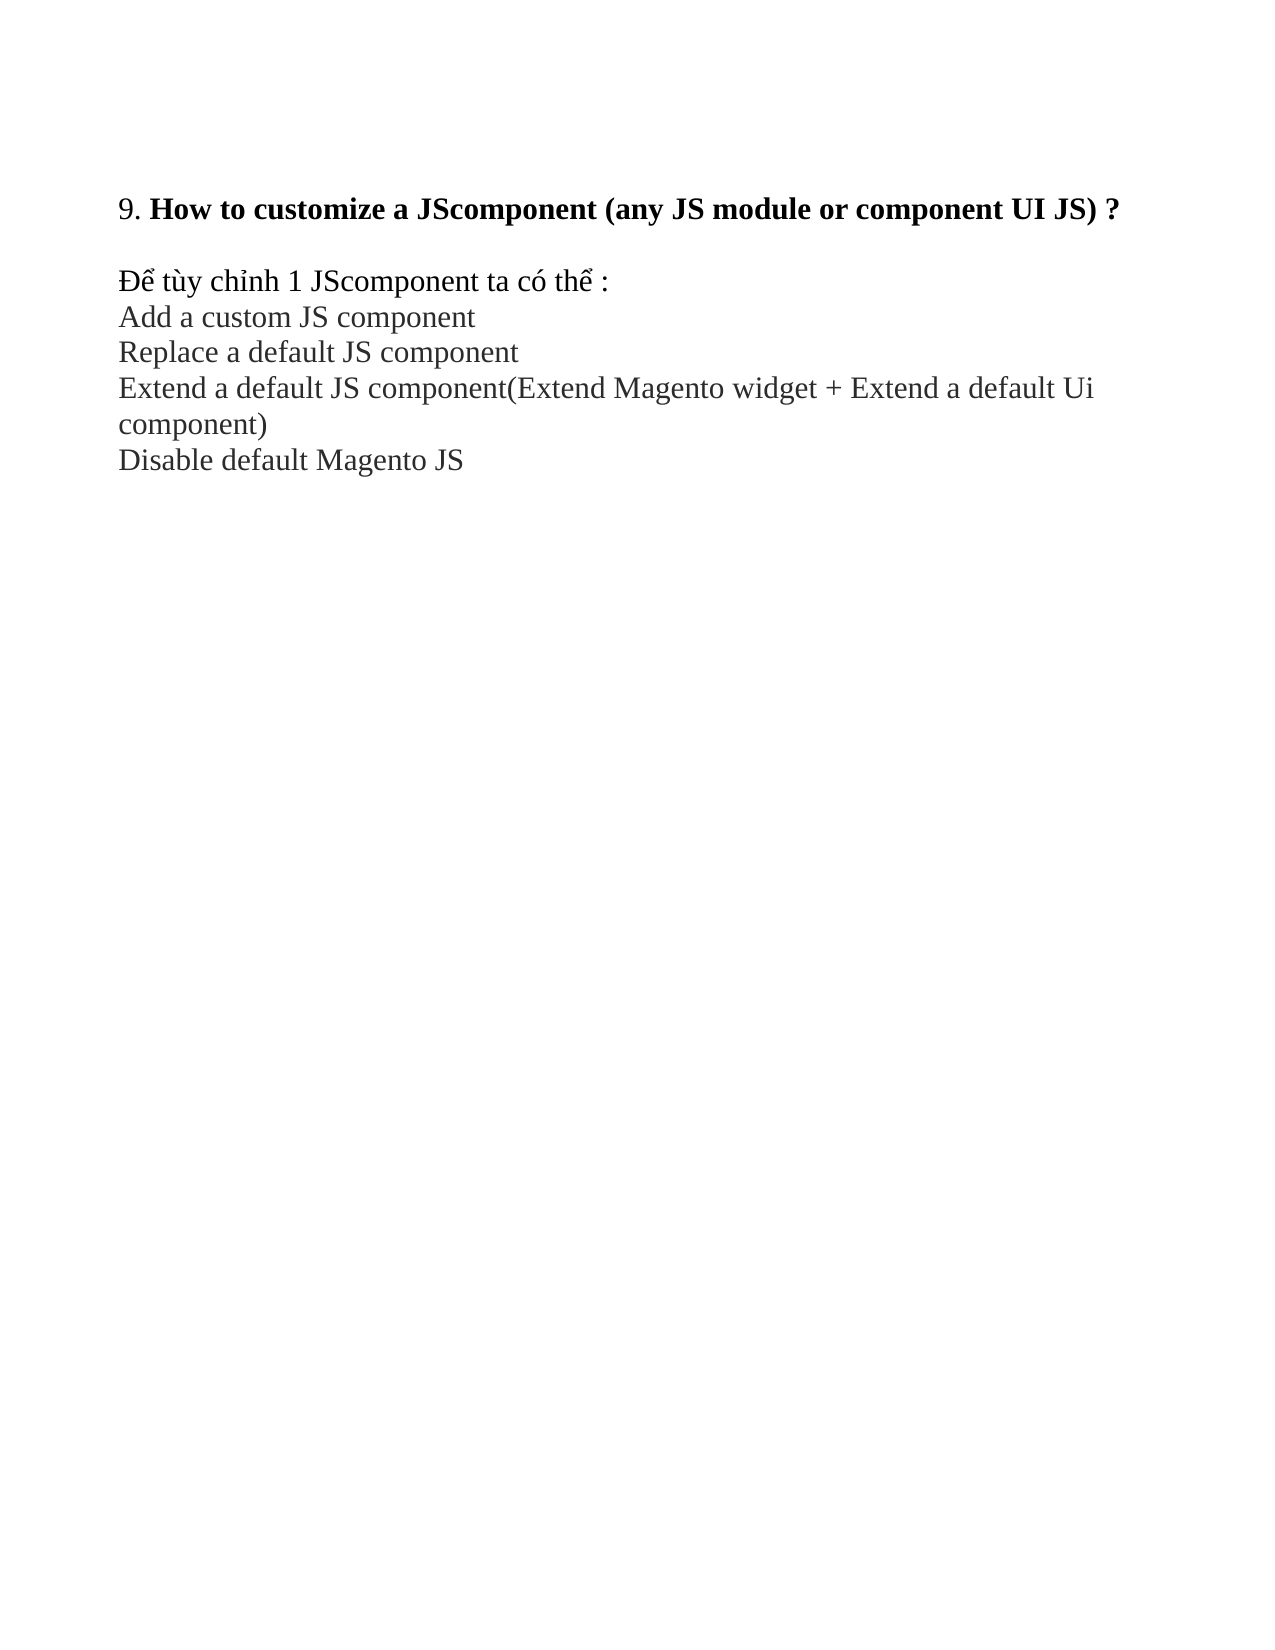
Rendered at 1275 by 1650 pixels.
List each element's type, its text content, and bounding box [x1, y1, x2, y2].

subtitle Extend a default JS component(Extend Magento widget + Extend a default Ui component) [118, 370, 1157, 442]
text 9. How to customize a JScomponent (any JS module or component UI JS) ? [118, 190, 1157, 226]
text Để tùy chỉnh 1 JScomponent ta có thể : [118, 262, 1157, 298]
text Add a custom JS component [118, 298, 1157, 334]
subtitle Replace a default JS component [118, 334, 1157, 370]
subtitle Disable default Magento JS [118, 442, 1157, 477]
